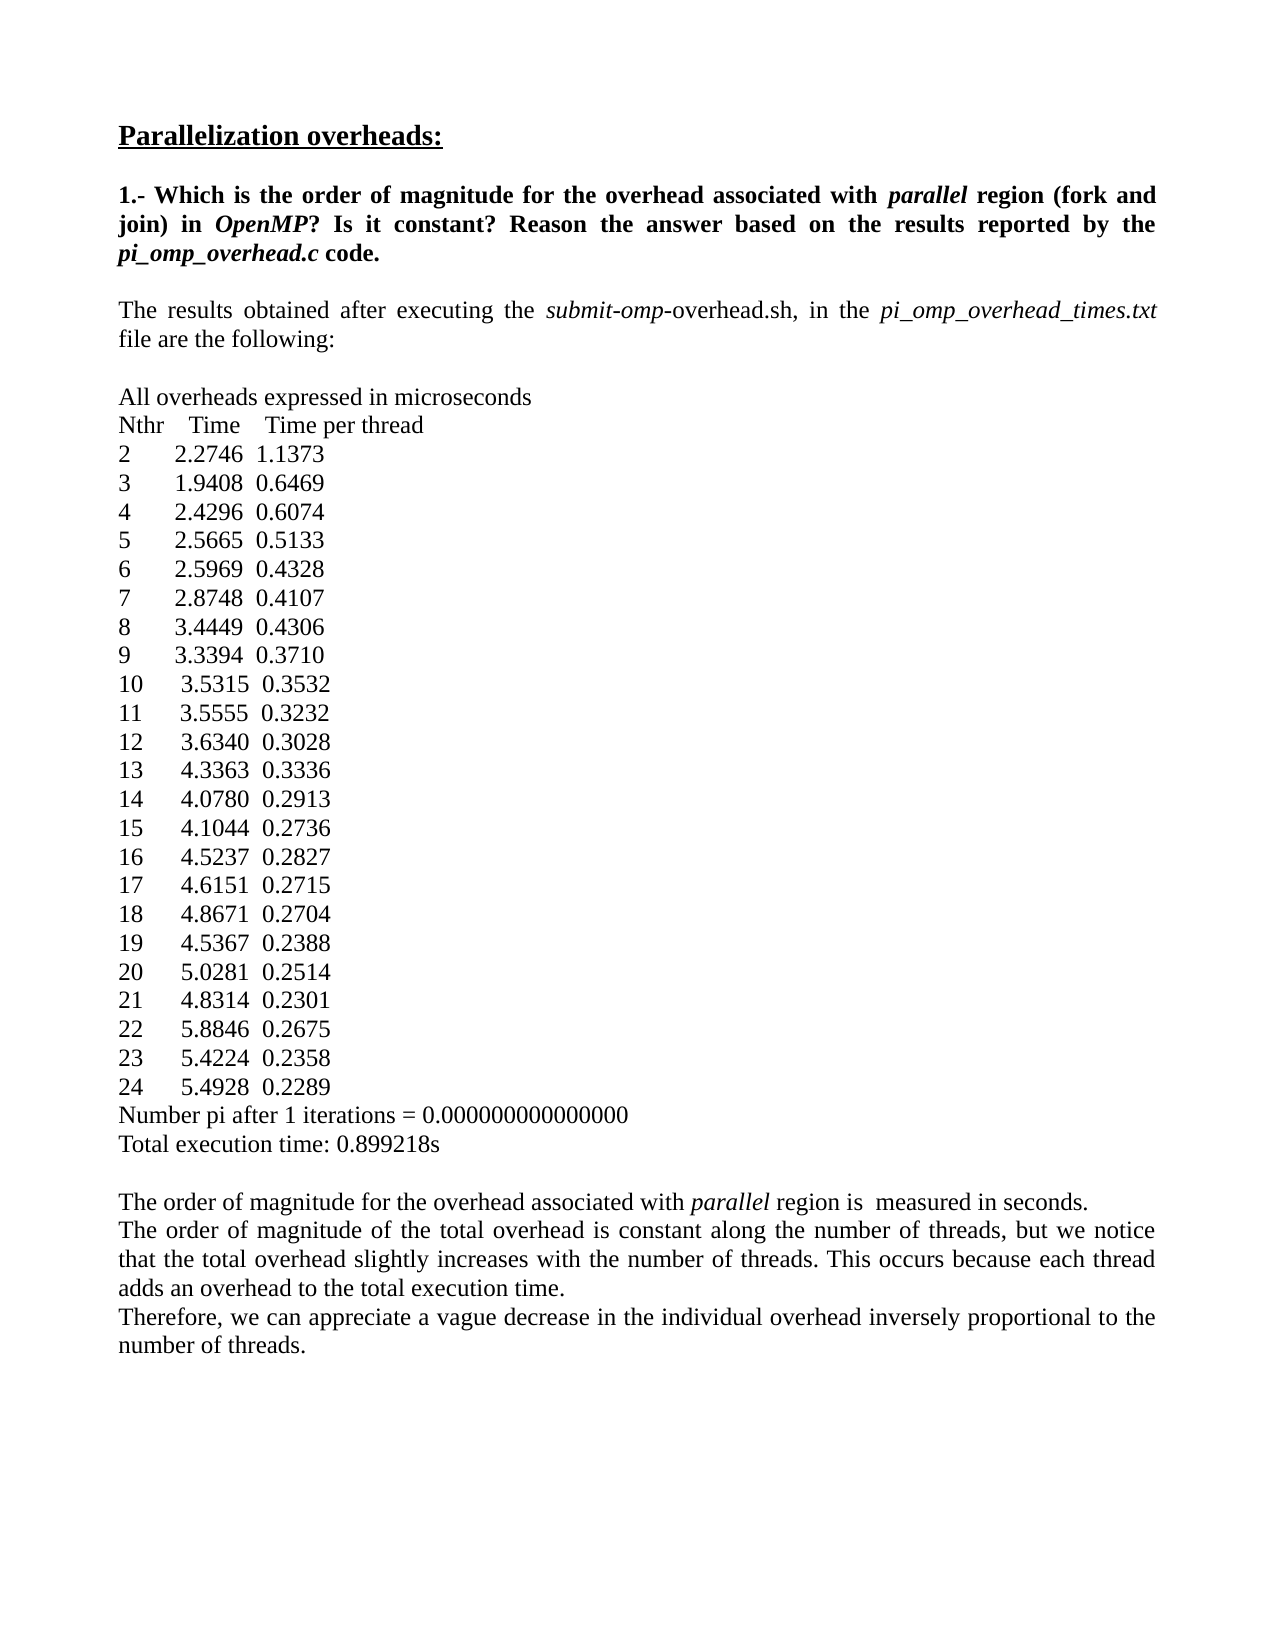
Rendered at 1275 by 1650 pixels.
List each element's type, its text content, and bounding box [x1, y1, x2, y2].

text Parallelization overheads: [118, 118, 1157, 152]
text The results obtained after executing the submit-omp-overhead.sh, in the pi_omp_overhead_times.txt file are the following: [118, 295, 1157, 353]
text 19 4.5367 0.2388 [118, 928, 1157, 957]
text 10 3.5315 0.3532 [118, 669, 1157, 698]
text The order of magnitude of the total overhead is constant along the number of threads, but we notice that the total overhead slightly increases with the number of threads. This occurs because each thread adds an overhead to the total execution time. [118, 1215, 1157, 1302]
text Nthr Time Time per thread [118, 410, 1157, 439]
text 4 2.4296 0.6074 [118, 497, 1157, 525]
text 16 4.5237 0.2827 [118, 842, 1157, 870]
text 14 4.0780 0.2913 [118, 784, 1157, 813]
text 17 4.6151 0.2715 [118, 870, 1157, 899]
text Total execution time: 0.899218s [118, 1129, 1157, 1158]
text 20 5.0281 0.2514 [118, 957, 1157, 985]
text 8 3.4449 0.4306 [118, 612, 1157, 640]
text 9 3.3394 0.3710 [118, 640, 1157, 669]
text 5 2.5665 0.5133 [118, 525, 1157, 554]
text 24 5.4928 0.2289 [118, 1072, 1157, 1100]
text 1.- Which is the order of magnitude for the overhead associated with parallel region (fork and join) in OpenMP? Is it constant? Reason the answer based on the results reported by the pi_omp_overhead.c code. [118, 180, 1157, 267]
text 21 4.8314 0.2301 [118, 985, 1157, 1014]
text 7 2.8748 0.4107 [118, 583, 1157, 612]
text The order of magnitude for the overhead associated with parallel region is measured in seconds. [118, 1187, 1157, 1215]
text 12 3.6340 0.3028 [118, 727, 1157, 755]
text 2 2.2746 1.1373 [118, 439, 1157, 468]
text 3 1.9408 0.6469 [118, 468, 1157, 497]
text 13 4.3363 0.3336 [118, 755, 1157, 784]
text 15 4.1044 0.2736 [118, 813, 1157, 842]
text 6 2.5969 0.4328 [118, 554, 1157, 583]
text All overheads expressed in microseconds [118, 382, 1157, 410]
text 23 5.4224 0.2358 [118, 1043, 1157, 1072]
text 18 4.8671 0.2704 [118, 899, 1157, 928]
text 22 5.8846 0.2675 [118, 1014, 1157, 1043]
text Therefore, we can appreciate a vague decrease in the individual overhead inversely proportional to the number of threads. [118, 1302, 1157, 1359]
text Number pi after 1 iterations = 0.000000000000000 [118, 1100, 1157, 1129]
text 11 3.5555 0.3232 [118, 698, 1157, 727]
